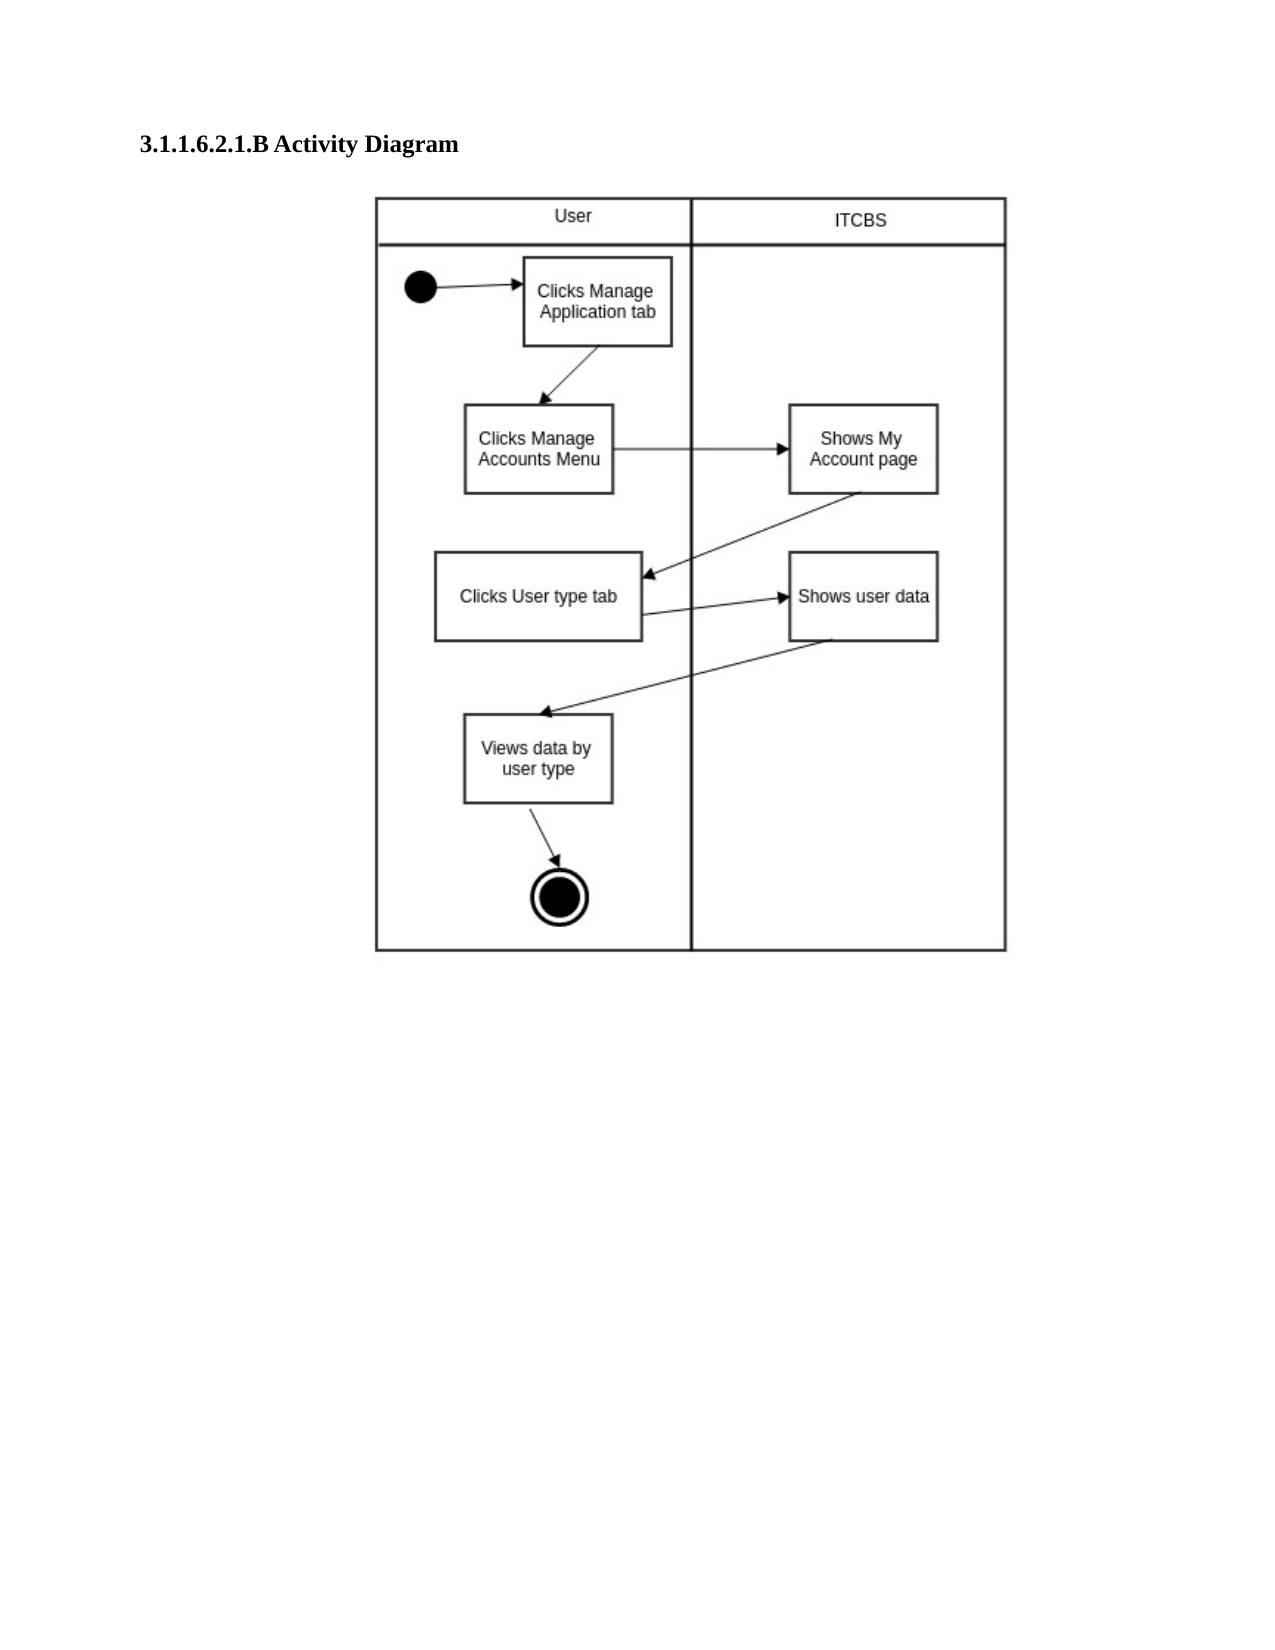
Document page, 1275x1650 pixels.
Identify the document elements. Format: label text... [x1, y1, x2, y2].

text 3.1.1.6.2.1.B Activity Diagram [139, 129, 1135, 157]
picture [126, 184, 1042, 986]
